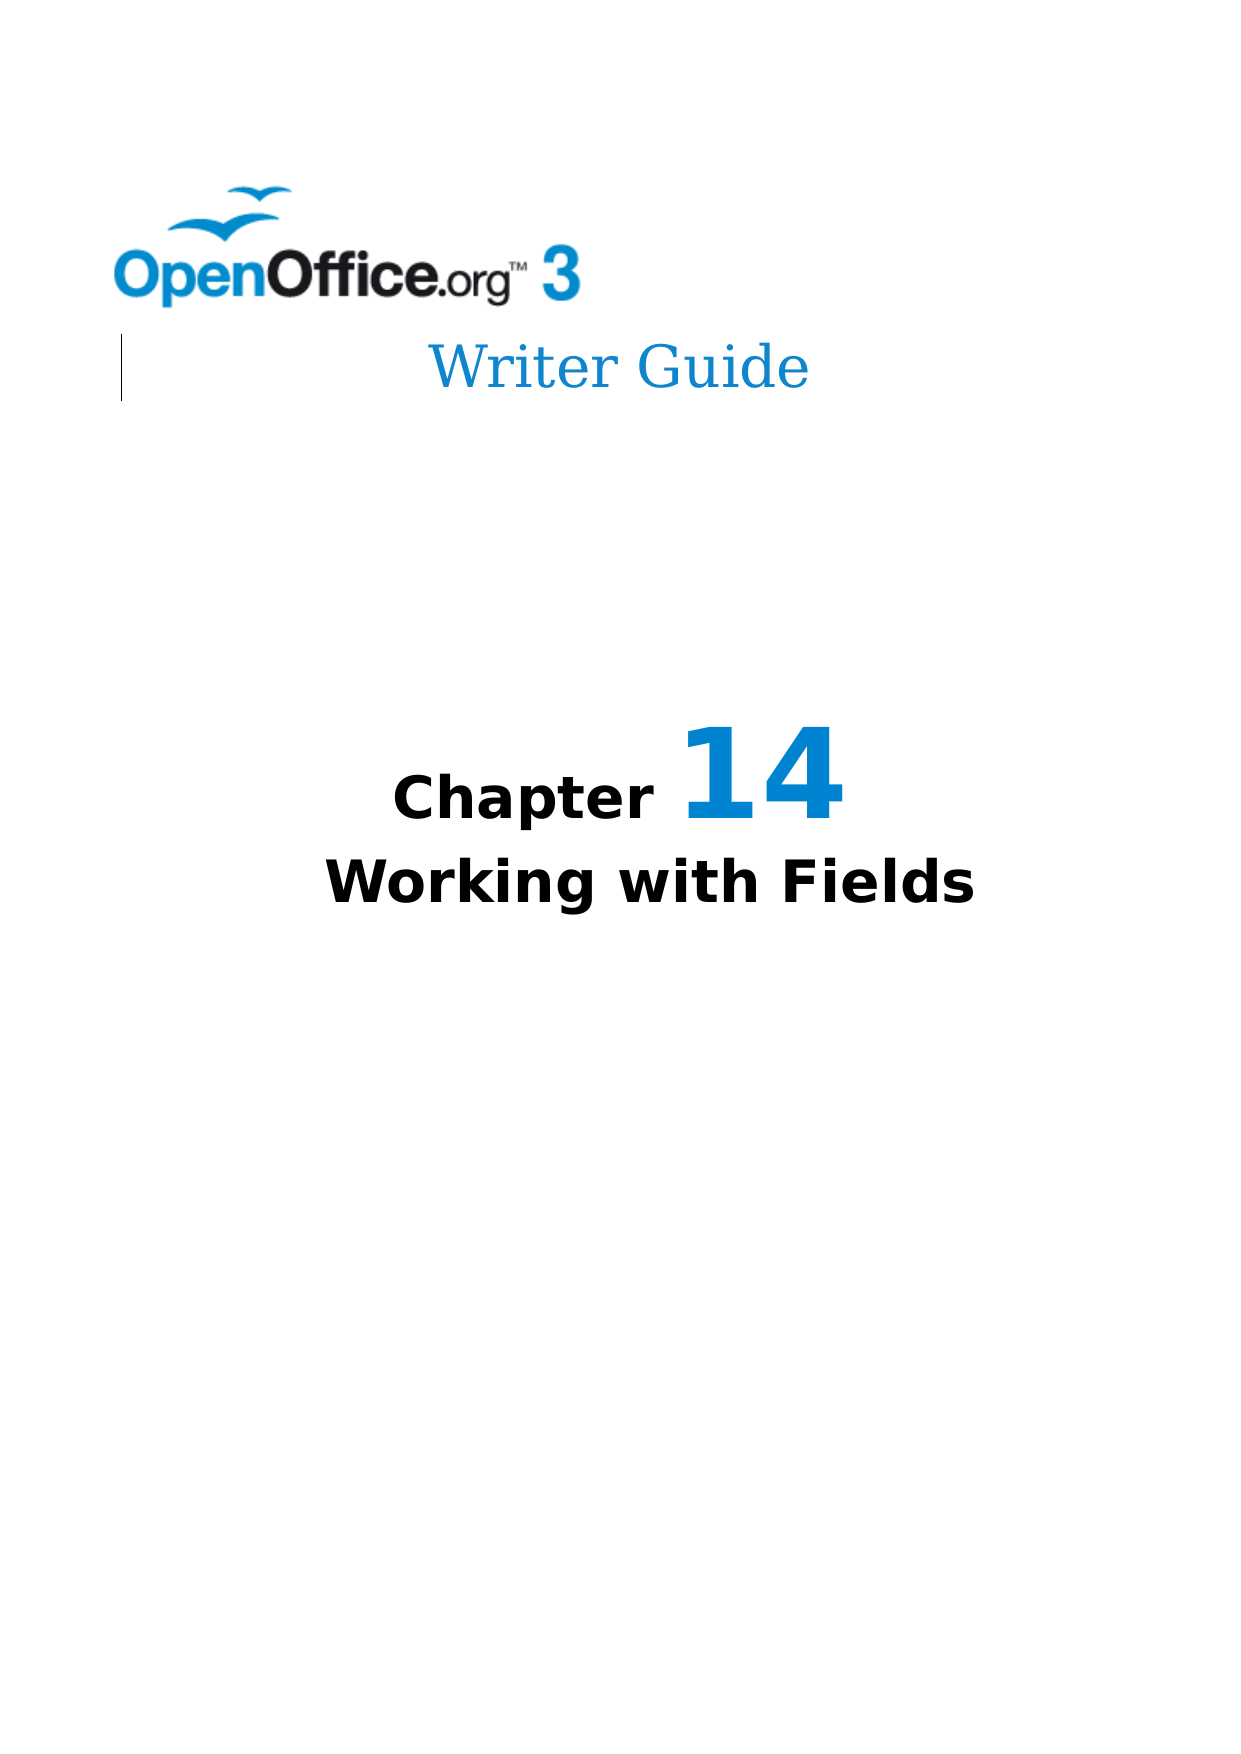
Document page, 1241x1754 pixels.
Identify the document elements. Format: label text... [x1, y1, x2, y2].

subtitle Chapter 14 Working with Fields [136, 703, 1104, 916]
text Writer Guide [136, 181, 1104, 401]
picture [88, 158, 604, 334]
